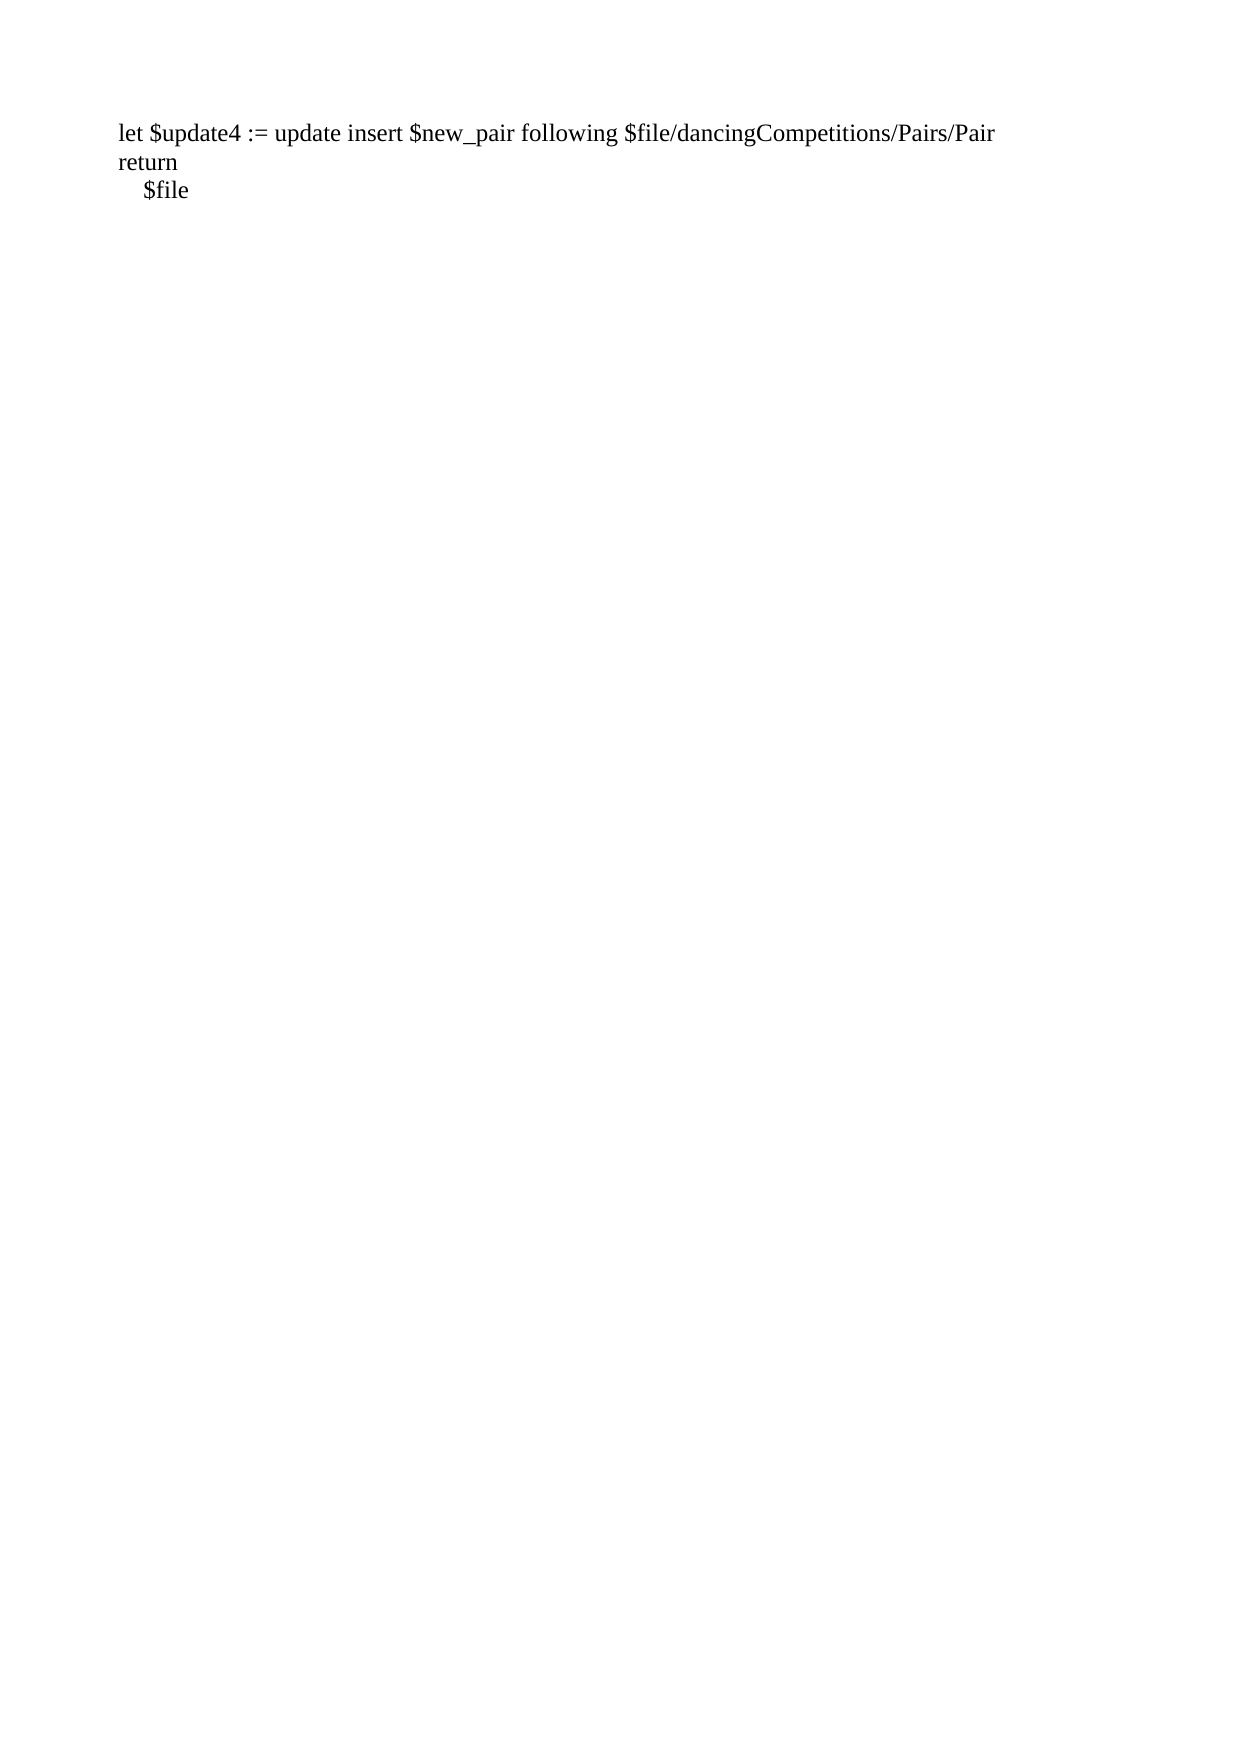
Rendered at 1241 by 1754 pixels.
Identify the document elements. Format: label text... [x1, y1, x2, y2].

text $file [118, 176, 1122, 204]
text let $update4 := update insert $new_pair following $file/dancingCompetitions/Pairs/Pair [118, 118, 1122, 147]
text return [118, 147, 1122, 176]
